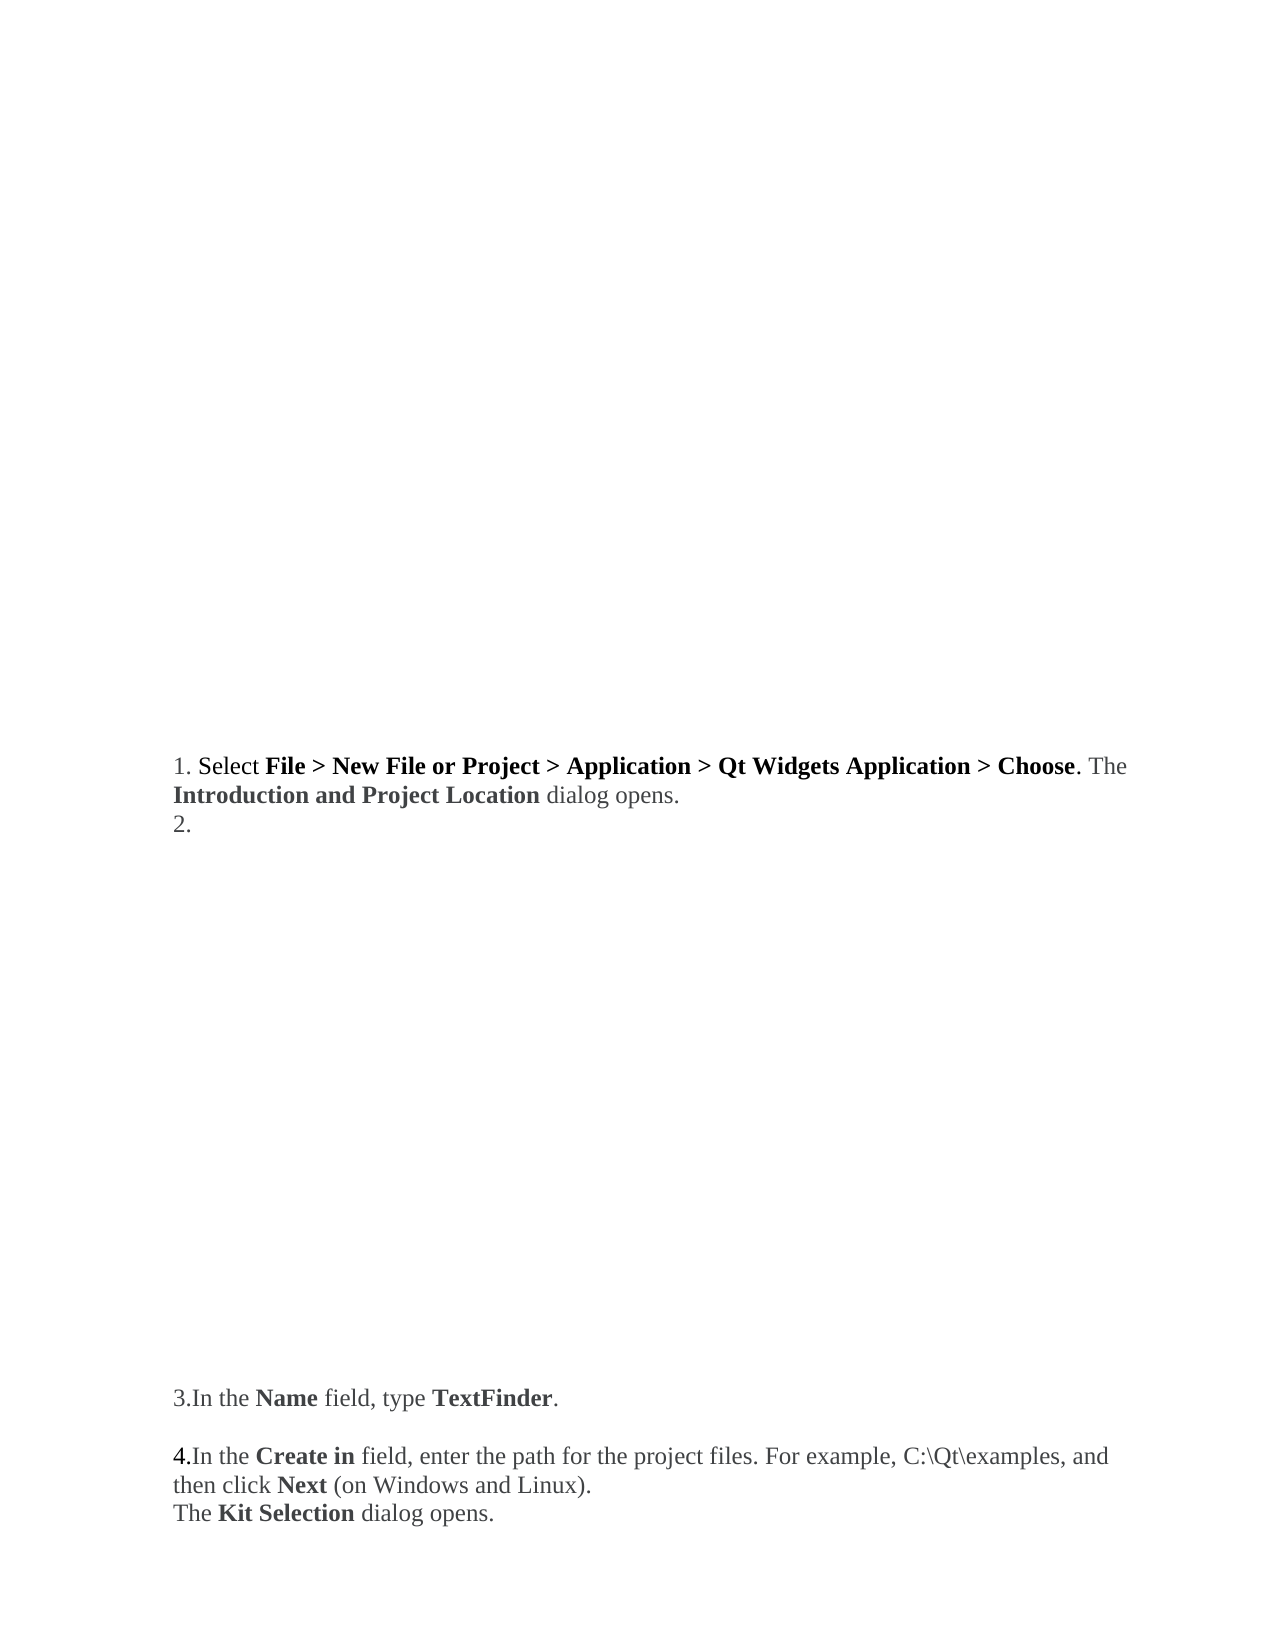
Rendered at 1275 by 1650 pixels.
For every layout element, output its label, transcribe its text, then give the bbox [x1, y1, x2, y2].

list In the Name field, type TextFinder. [142, 1383, 1157, 1412]
list In the Create in field, enter the path for the project files. For example, C:\Qt\examples, and then click Next (on Windows and Linux). [142, 1441, 1157, 1498]
list The Kit Selection dialog opens. [142, 1498, 1157, 1527]
list Select File > New File or Project > Application > Qt Widgets Application > Choose. The Introduction and Project Location dialog opens. [142, 751, 1157, 809]
